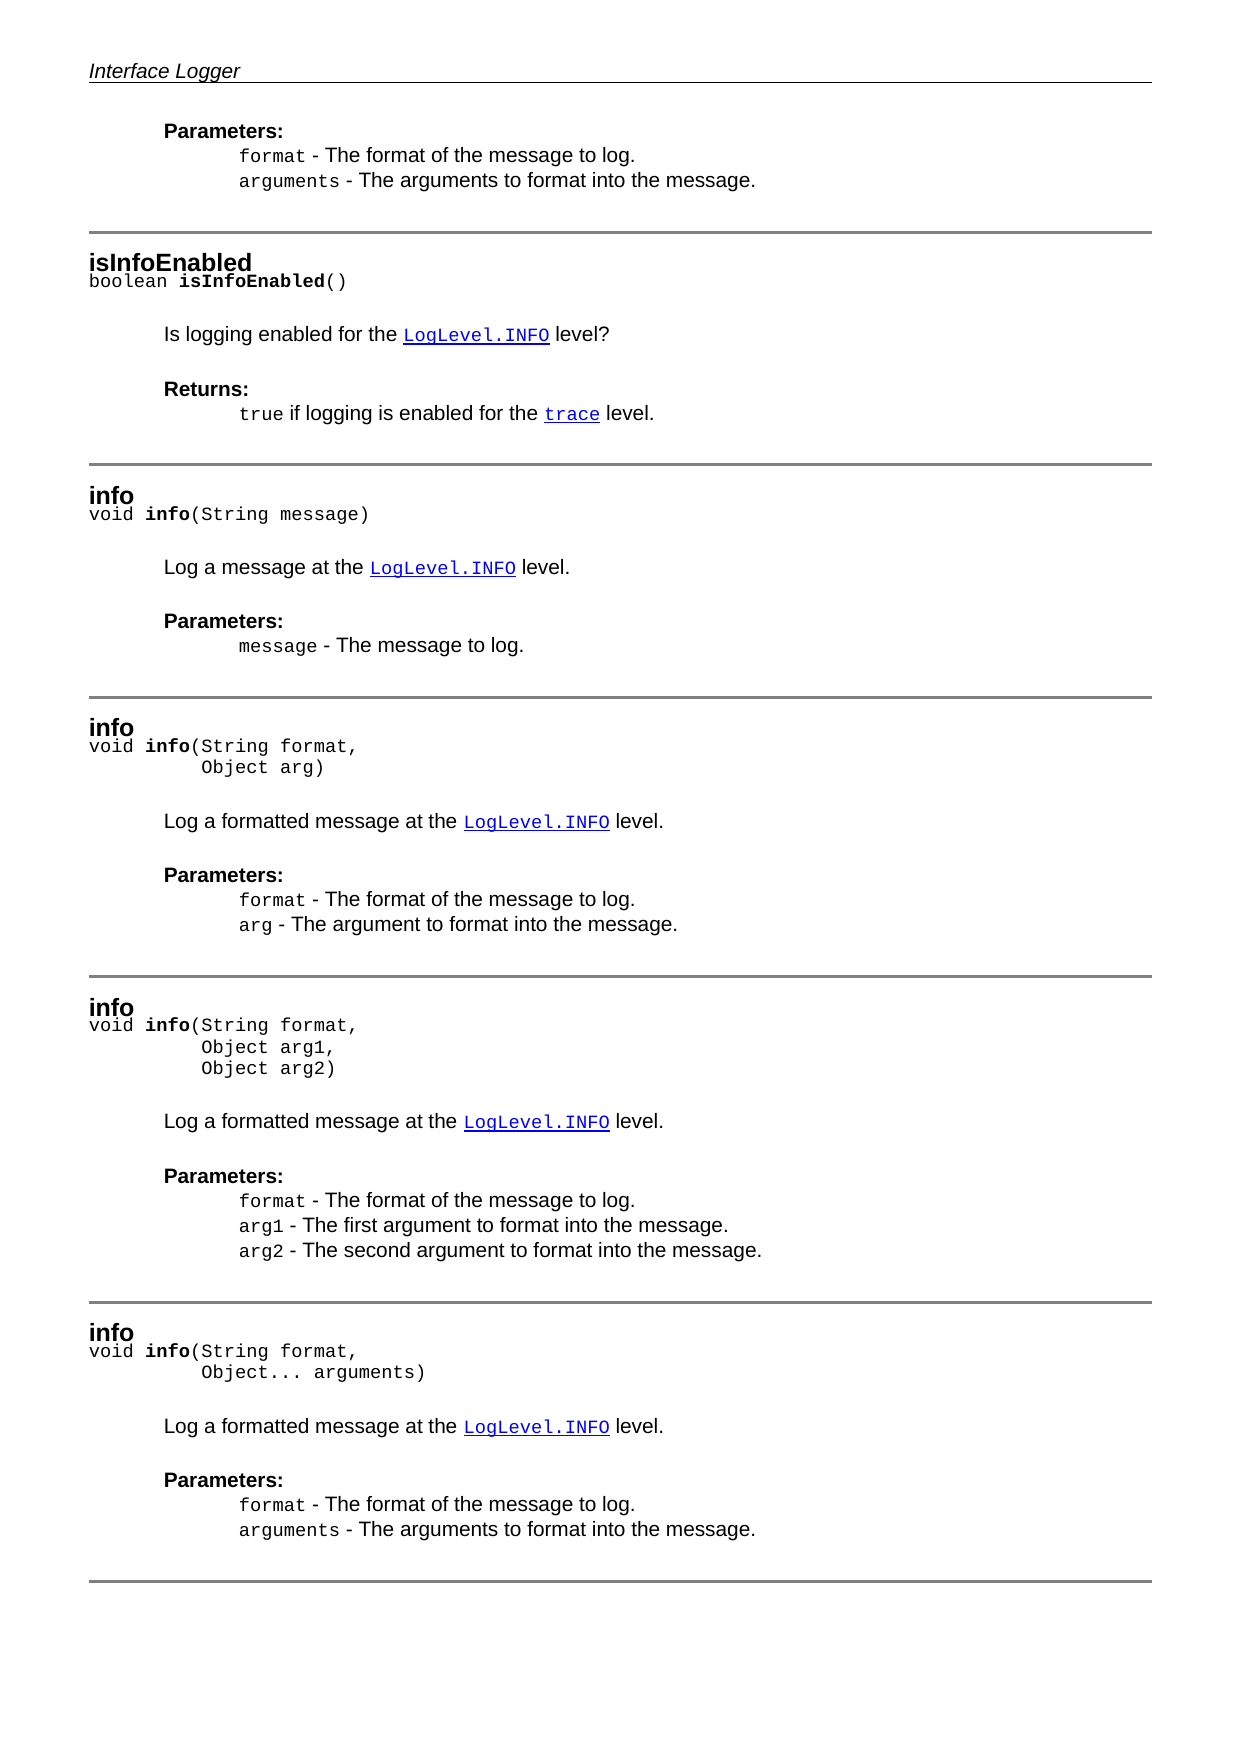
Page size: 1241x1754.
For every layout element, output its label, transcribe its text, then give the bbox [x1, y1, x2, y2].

text Parameters: [163, 1163, 1152, 1187]
text Parameters: [163, 863, 1152, 887]
text arg1 - The first argument to format into the message. [238, 1213, 1152, 1238]
text void info(String format, Object arg1, Object arg2) [88, 1016, 1152, 1080]
text Is logging enabled for the LogLevel.INFO level? [163, 322, 1152, 347]
text format - The format of the message to log. [238, 1187, 1152, 1213]
text format - The format of the message to log. [238, 887, 1152, 912]
subtitle info [88, 1338, 1152, 1342]
text Parameters: [163, 609, 1152, 633]
text message - The message to log. [238, 633, 1152, 658]
text Returns: [163, 376, 1152, 400]
text Log a formatted message at the LogLevel.INFO level. [163, 809, 1152, 834]
text void info(String message) [88, 504, 1152, 526]
text arguments - The arguments to format into the message. [238, 168, 1152, 193]
text arg - The argument to format into the message. [238, 912, 1152, 937]
text format - The format of the message to log. [238, 1492, 1152, 1517]
subtitle isInfoEnabled [88, 268, 1152, 272]
text Log a message at the LogLevel.INFO level. [163, 555, 1152, 580]
text void info(String format, Object... arguments) [88, 1342, 1152, 1384]
text void info(String format, Object arg) [88, 737, 1152, 779]
text Log a formatted message at the LogLevel.INFO level. [163, 1109, 1152, 1134]
text true if logging is enabled for the trace level. [238, 400, 1152, 426]
text Parameters: [163, 1468, 1152, 1492]
text arguments - The arguments to format into the message. [238, 1517, 1152, 1542]
text arg2 - The second argument to format into the message. [238, 1238, 1152, 1263]
text format - The format of the message to log. [238, 142, 1152, 168]
text Log a formatted message at the LogLevel.INFO level. [163, 1413, 1152, 1439]
text Parameters: [163, 118, 1152, 142]
text boolean isInfoEnabled() [88, 272, 1152, 293]
